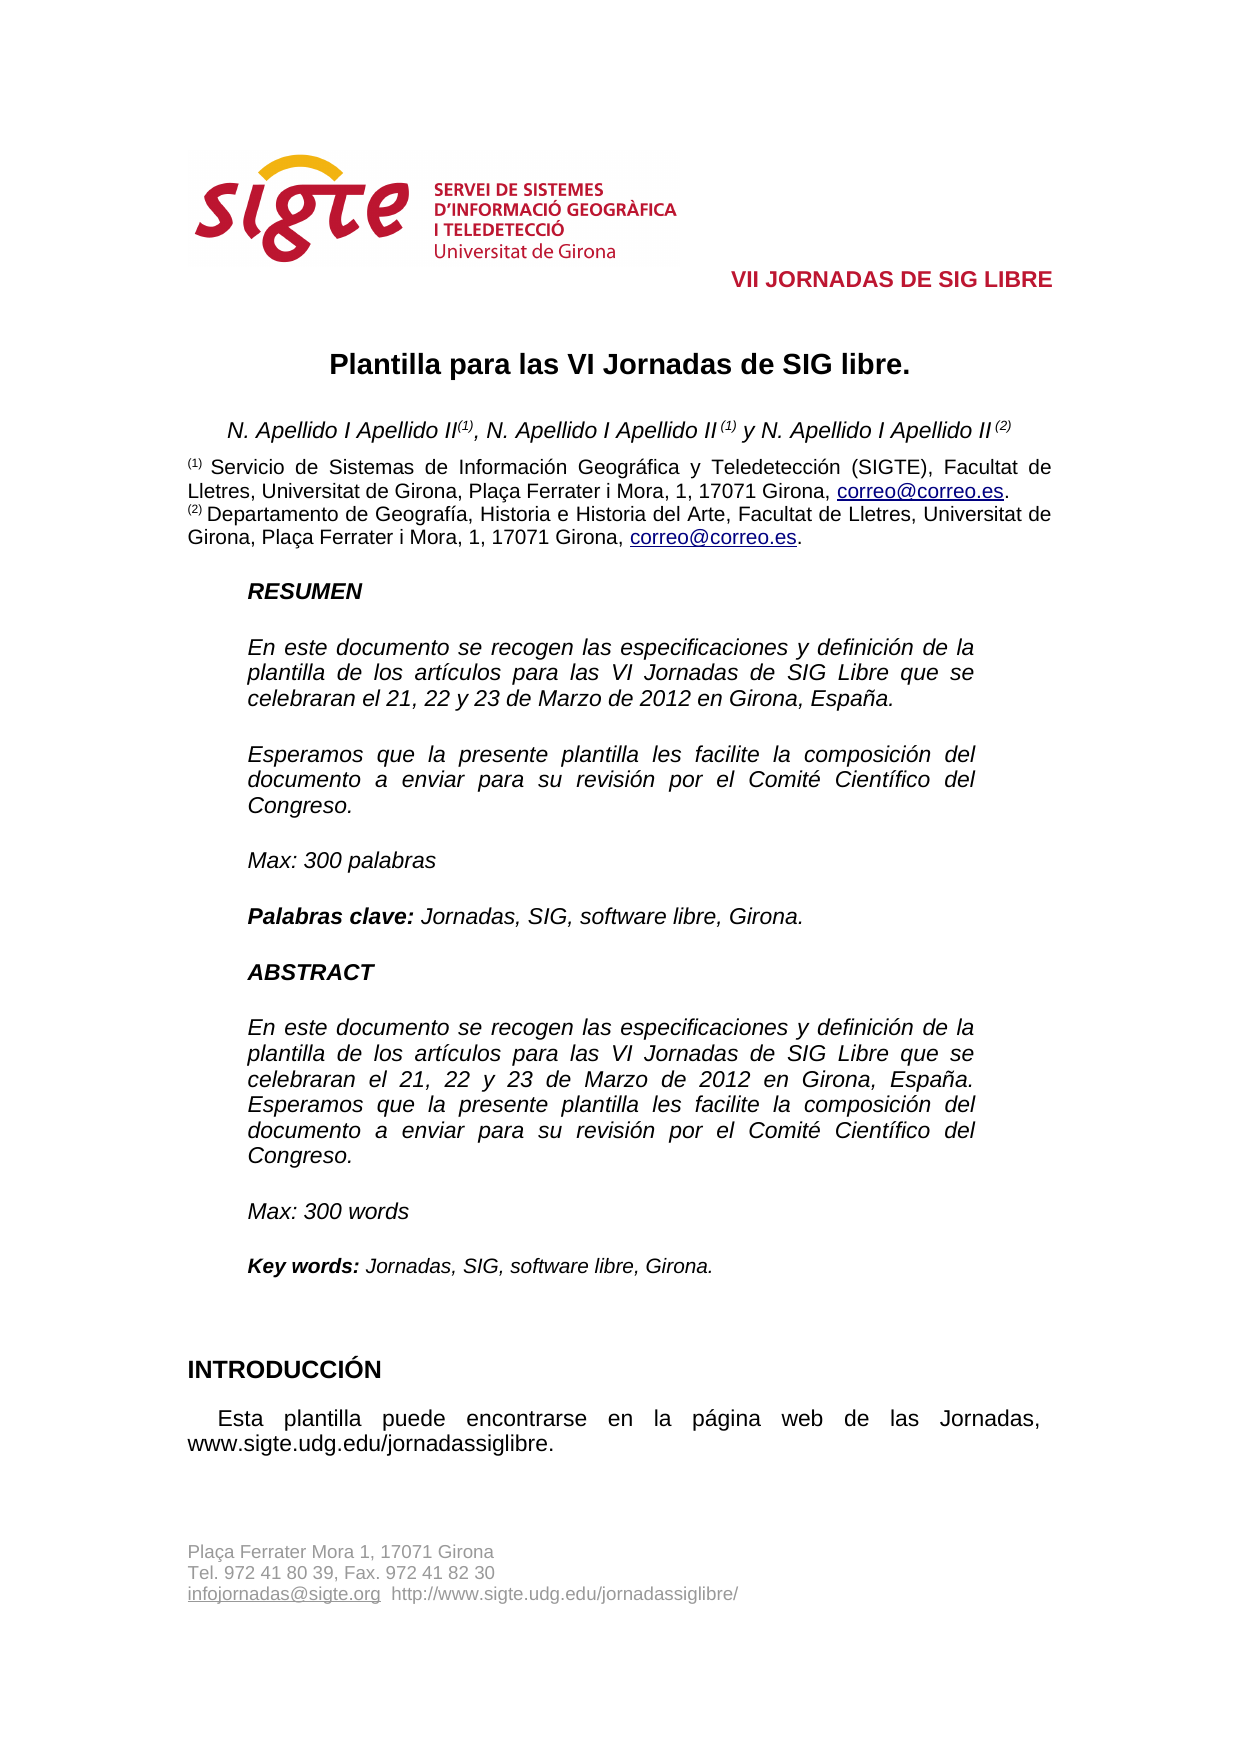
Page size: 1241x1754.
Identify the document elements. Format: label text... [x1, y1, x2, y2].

picture [187, 150, 680, 267]
text Esperamos que la presente plantilla les facilite la composición del documento a enviar para su revisión por el Comité Científico del Congreso. [247, 741, 978, 818]
title Plantilla para las VI Jornadas de SIG libre. [187, 348, 1053, 380]
text (1) Servicio de Sistemas de Información Geográfica y Teledetección (SIGTE), Facultat de Lletres, Universitat de Girona, Plaça Ferrater i Mora, 1, 17071 Girona, correo@correo.es. [187, 456, 1053, 502]
text En este documento se recogen las especificaciones y definición de la plantilla de los artículos para las VI Jornadas de SIG Libre que se celebraran el 21, 22 y 23 de Marzo de 2012 en Girona, España. Esperamos que la presente plantilla les facilite la composición del documento a enviar para su revisión por el Comité Científico del Congreso. [247, 1015, 978, 1169]
text Max: 300 words [247, 1199, 978, 1224]
text Esta plantilla puede encontrarse en la página web de las Jornadas, www.sigte.udg.edu/jornadassiglibre. [187, 1405, 1041, 1457]
text (2) Departamento de Geografía, Historia e Historia del Arte, Facultat de Lletres, Universitat de Girona, Plaça Ferrater i Mora, 1, 17071 Girona, correo@correo.es. [187, 502, 1053, 549]
text N. Apellido I Apellido II(1), N. Apellido I Apellido II (1) y N. Apellido I Apellido II (2) [187, 418, 1053, 443]
subtitle Introducción [187, 1356, 1053, 1384]
text En este documento se recogen las especificaciones y definición de la plantilla de los artículos para las VI Jornadas de SIG Libre que se celebraran el 21, 22 y 23 de Marzo de 2012 en Girona, España. [247, 634, 978, 711]
text RESUMEN [247, 579, 978, 604]
text ABSTRACT [247, 959, 978, 985]
text Max: 300 palabras [247, 848, 978, 874]
text Key words: Jornadas, SIG, software libre, Girona. [247, 1254, 978, 1278]
text Palabras clave: Jornadas, SIG, software libre, Girona. [247, 904, 978, 929]
